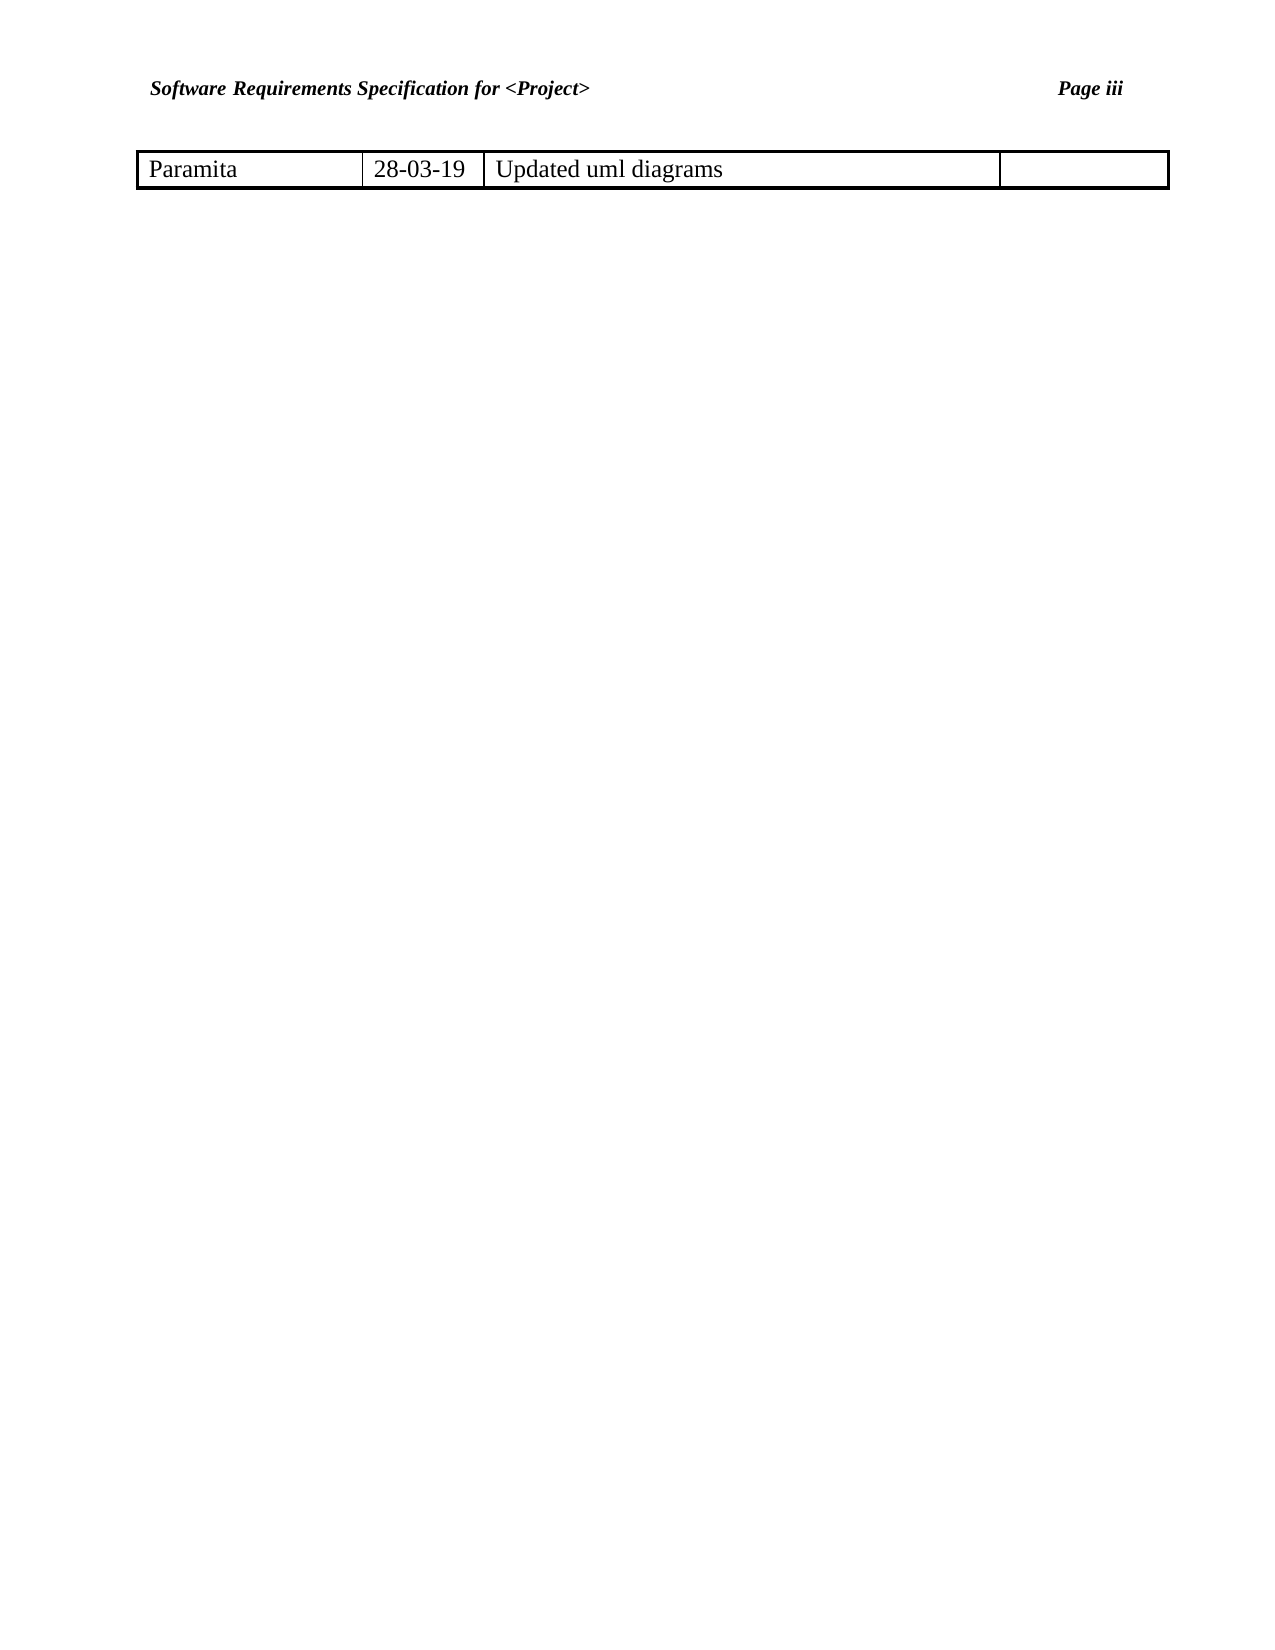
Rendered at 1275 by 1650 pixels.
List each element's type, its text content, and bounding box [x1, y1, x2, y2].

table_cell Paramita [139, 153, 362, 186]
table_cell 28-03-19 [363, 153, 483, 186]
table_cell Updated uml diagrams [485, 153, 999, 186]
table_cell [1001, 153, 1167, 186]
